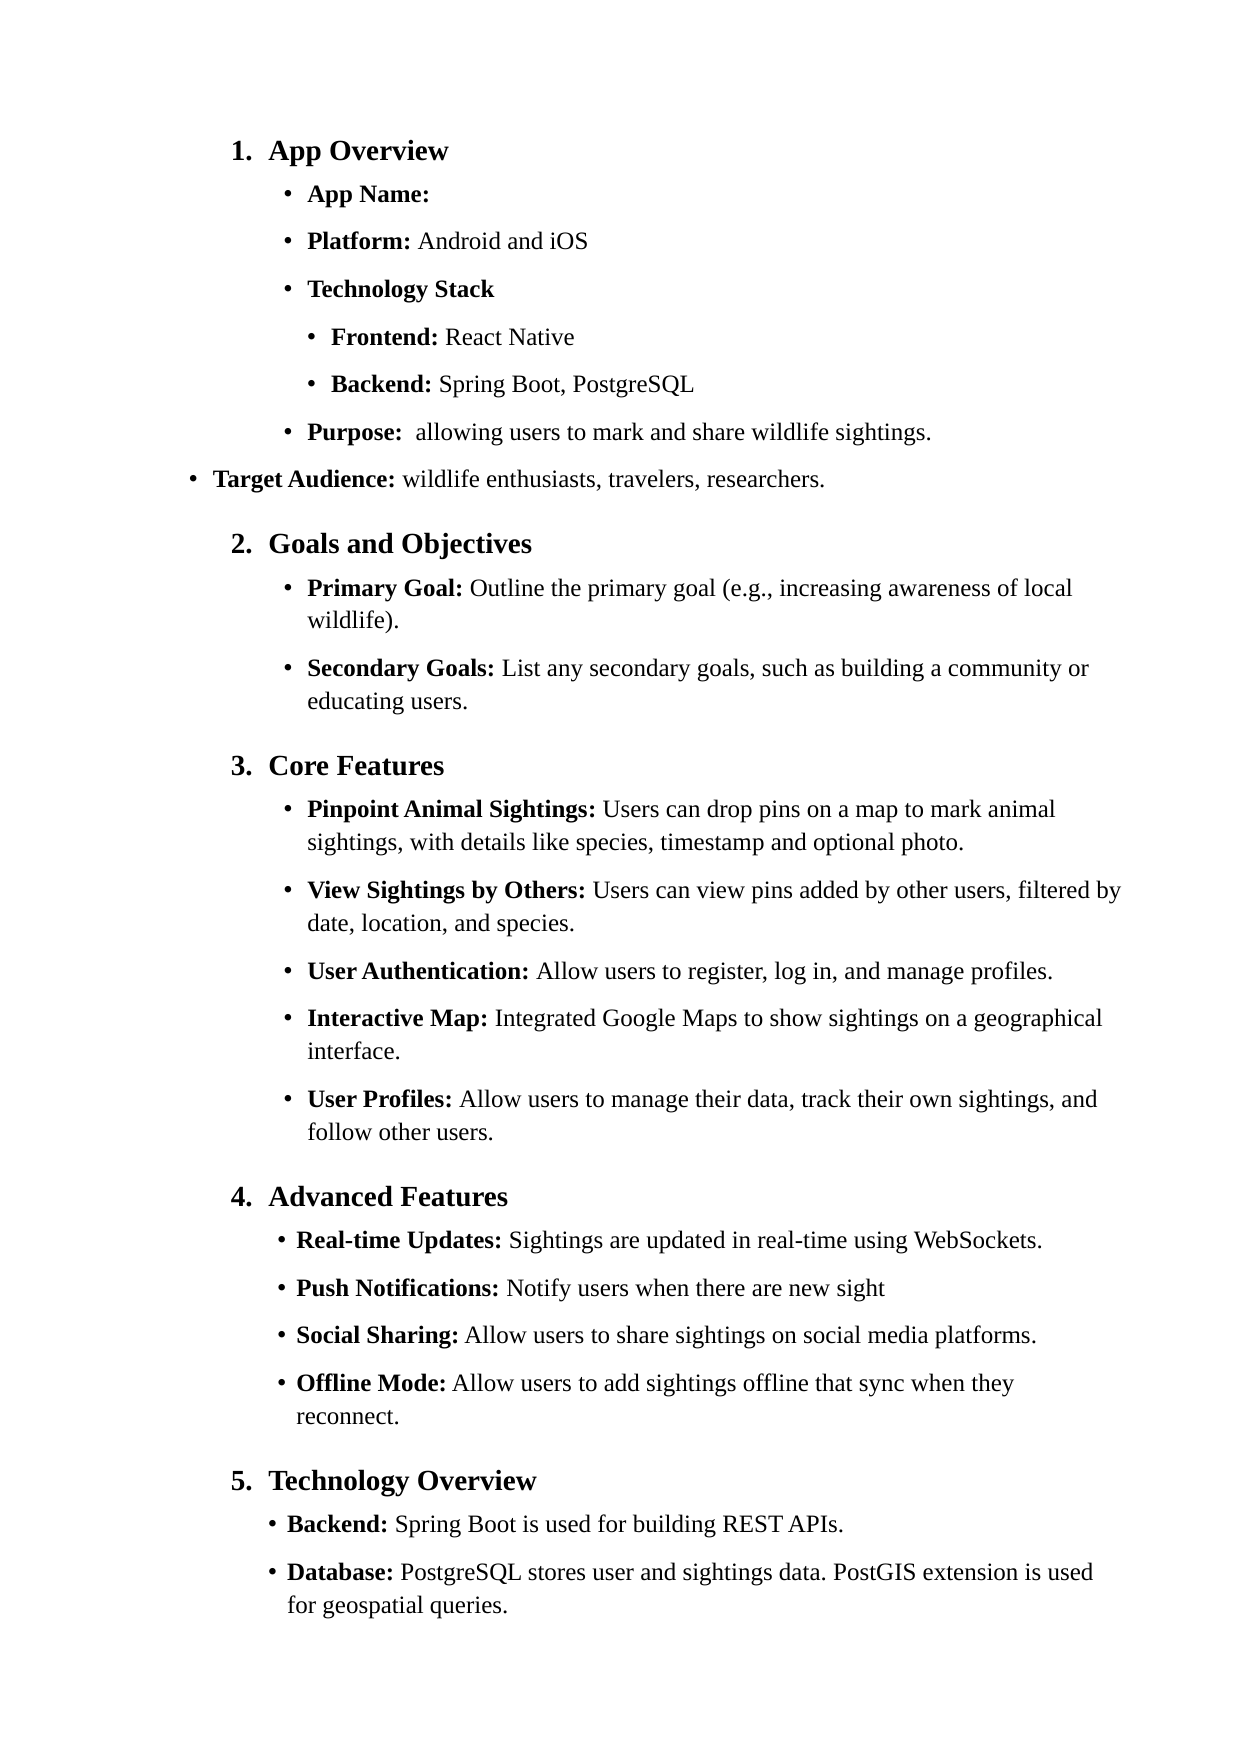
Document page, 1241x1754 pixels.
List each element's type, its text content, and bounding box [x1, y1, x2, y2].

list View Sightings by Others: Users can view pins added by other users, filtered by date, location, and species. [283, 875, 1122, 937]
list Database: PostgreSQL stores user and sightings data. PostGIS extension is used for geospatial queries. [268, 1557, 1122, 1619]
list Platform: Android and iOS [283, 226, 1122, 255]
list Social Sharing: Allow users to share sightings on social media platforms. [277, 1320, 1122, 1349]
list Backend: Spring Boot, PostgreSQL [307, 369, 1122, 398]
list Technology Stack [283, 274, 1122, 303]
subtitle Technology Overview [231, 1463, 1122, 1497]
list User Profiles: Allow users to manage their data, track their own sightings, and follow other users. [283, 1084, 1122, 1146]
list App Name: [283, 179, 1122, 207]
list User Authentication: Allow users to register, log in, and manage profiles. [283, 956, 1122, 984]
list Backend: Spring Boot is used for building REST APIs. [268, 1509, 1122, 1538]
list Pinpoint Animal Sightings: Users can drop pins on a map to mark animal sightings, with details like species, timestamp and optional photo. [283, 794, 1122, 856]
list Offline Mode: Allow users to add sightings offline that sync when they reconnect. [277, 1368, 1122, 1430]
list Real-time Updates: Sightings are updated in real-time using WebSockets. [277, 1225, 1122, 1254]
subtitle App Overview [231, 133, 1122, 166]
list Target Audience: wildlife enthusiasts, travelers, researchers. [189, 464, 1122, 493]
subtitle Advanced Features [231, 1179, 1122, 1213]
subtitle Goals and Objectives [231, 527, 1122, 560]
list Frontend: React Native [307, 322, 1122, 350]
list Push Notifications: Notify users when there are new sight [277, 1273, 1122, 1302]
list Purpose: allowing users to mark and share wildlife sightings. [283, 417, 1122, 446]
subtitle Core Features [231, 748, 1122, 782]
list Interactive Map: Integrated Google Maps to show sightings on a geographical interface. [283, 1003, 1122, 1065]
list Primary Goal: Outline the primary goal (e.g., increasing awareness of local wildlife). [283, 573, 1122, 634]
list Secondary Goals: List any secondary goals, such as building a community or educating users. [283, 653, 1122, 715]
